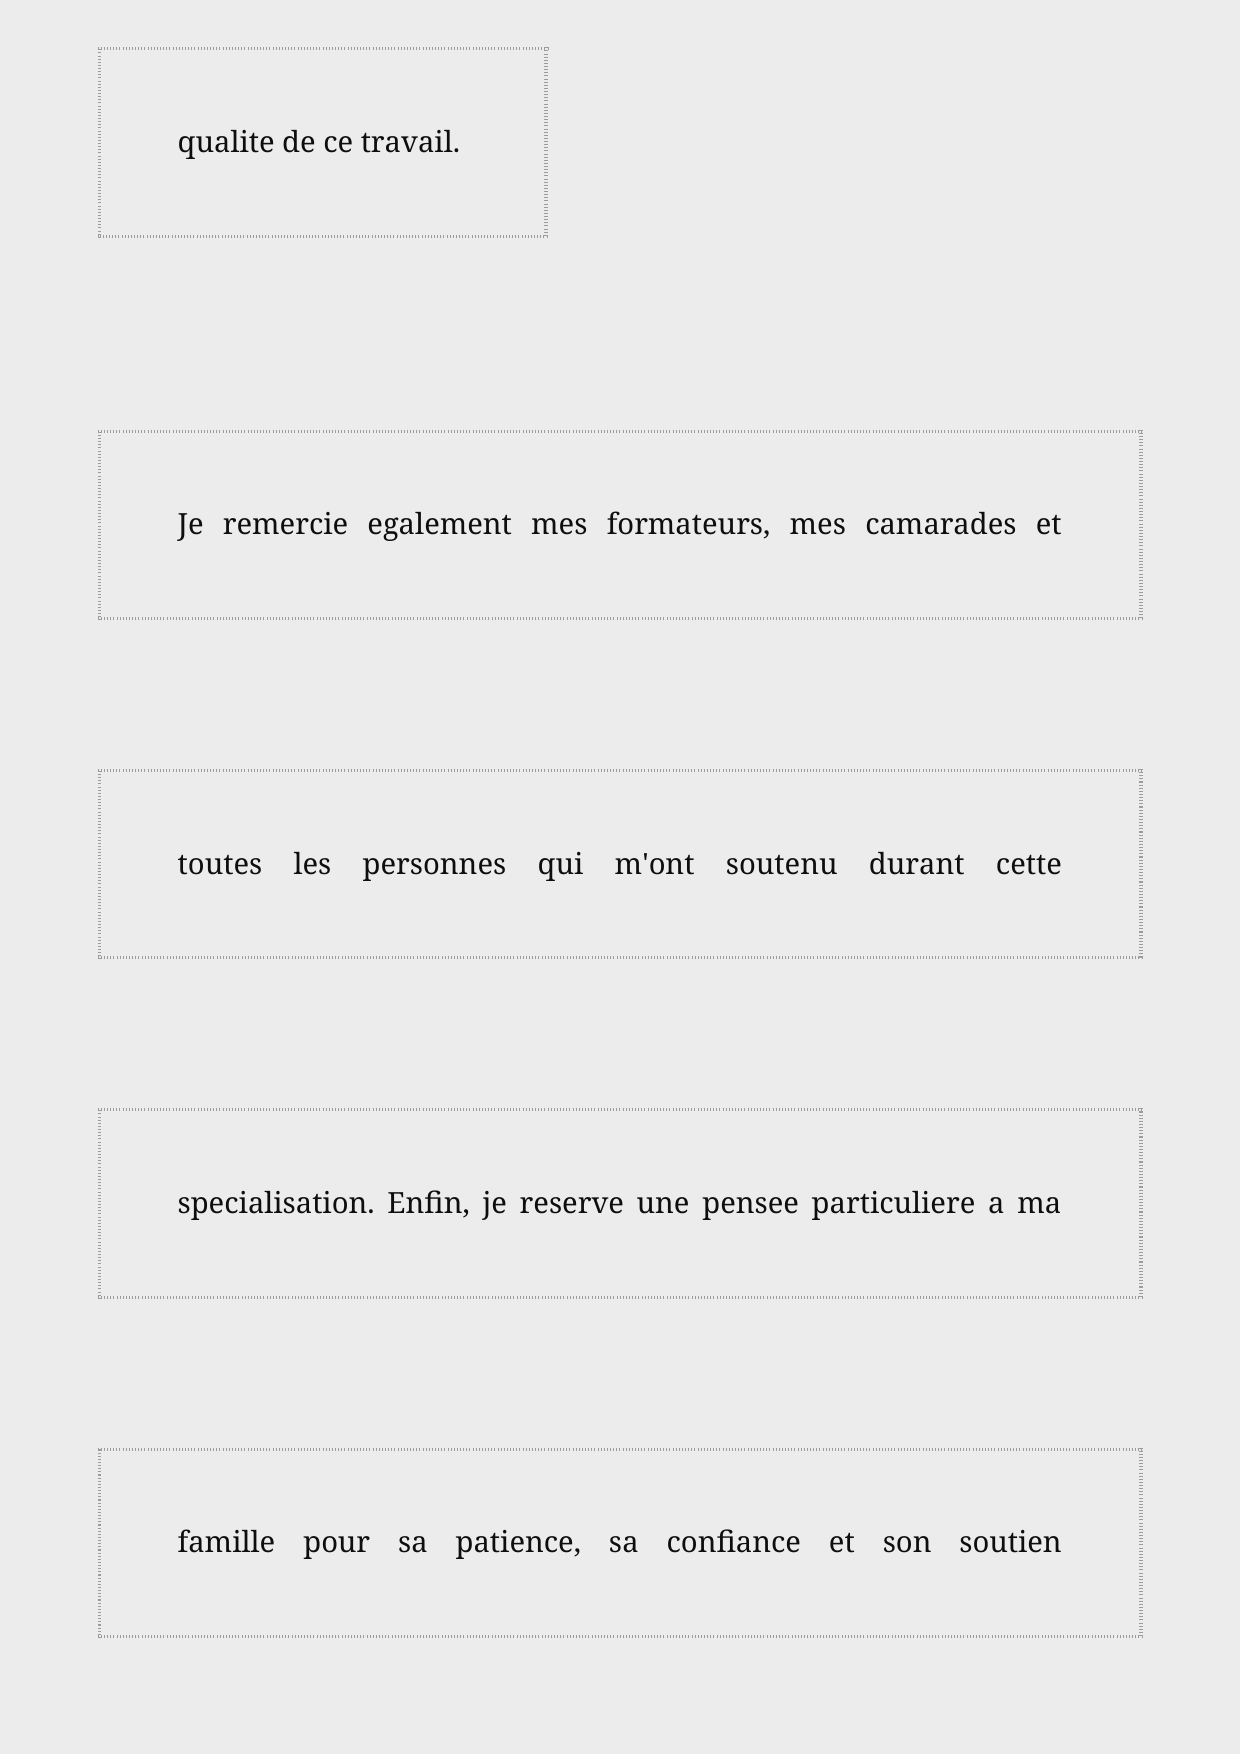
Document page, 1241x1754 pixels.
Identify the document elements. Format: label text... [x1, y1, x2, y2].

text qualite de ce travail. [97, 47, 1143, 238]
text Je remercie egalement mes formateurs, mes camarades et toutes les personnes qui m'ont soutenu durant cette specialisation. Enfin, je reserve une pensee particuliere a ma famille pour sa patience, sa confiance et son soutien [97, 430, 1143, 1638]
